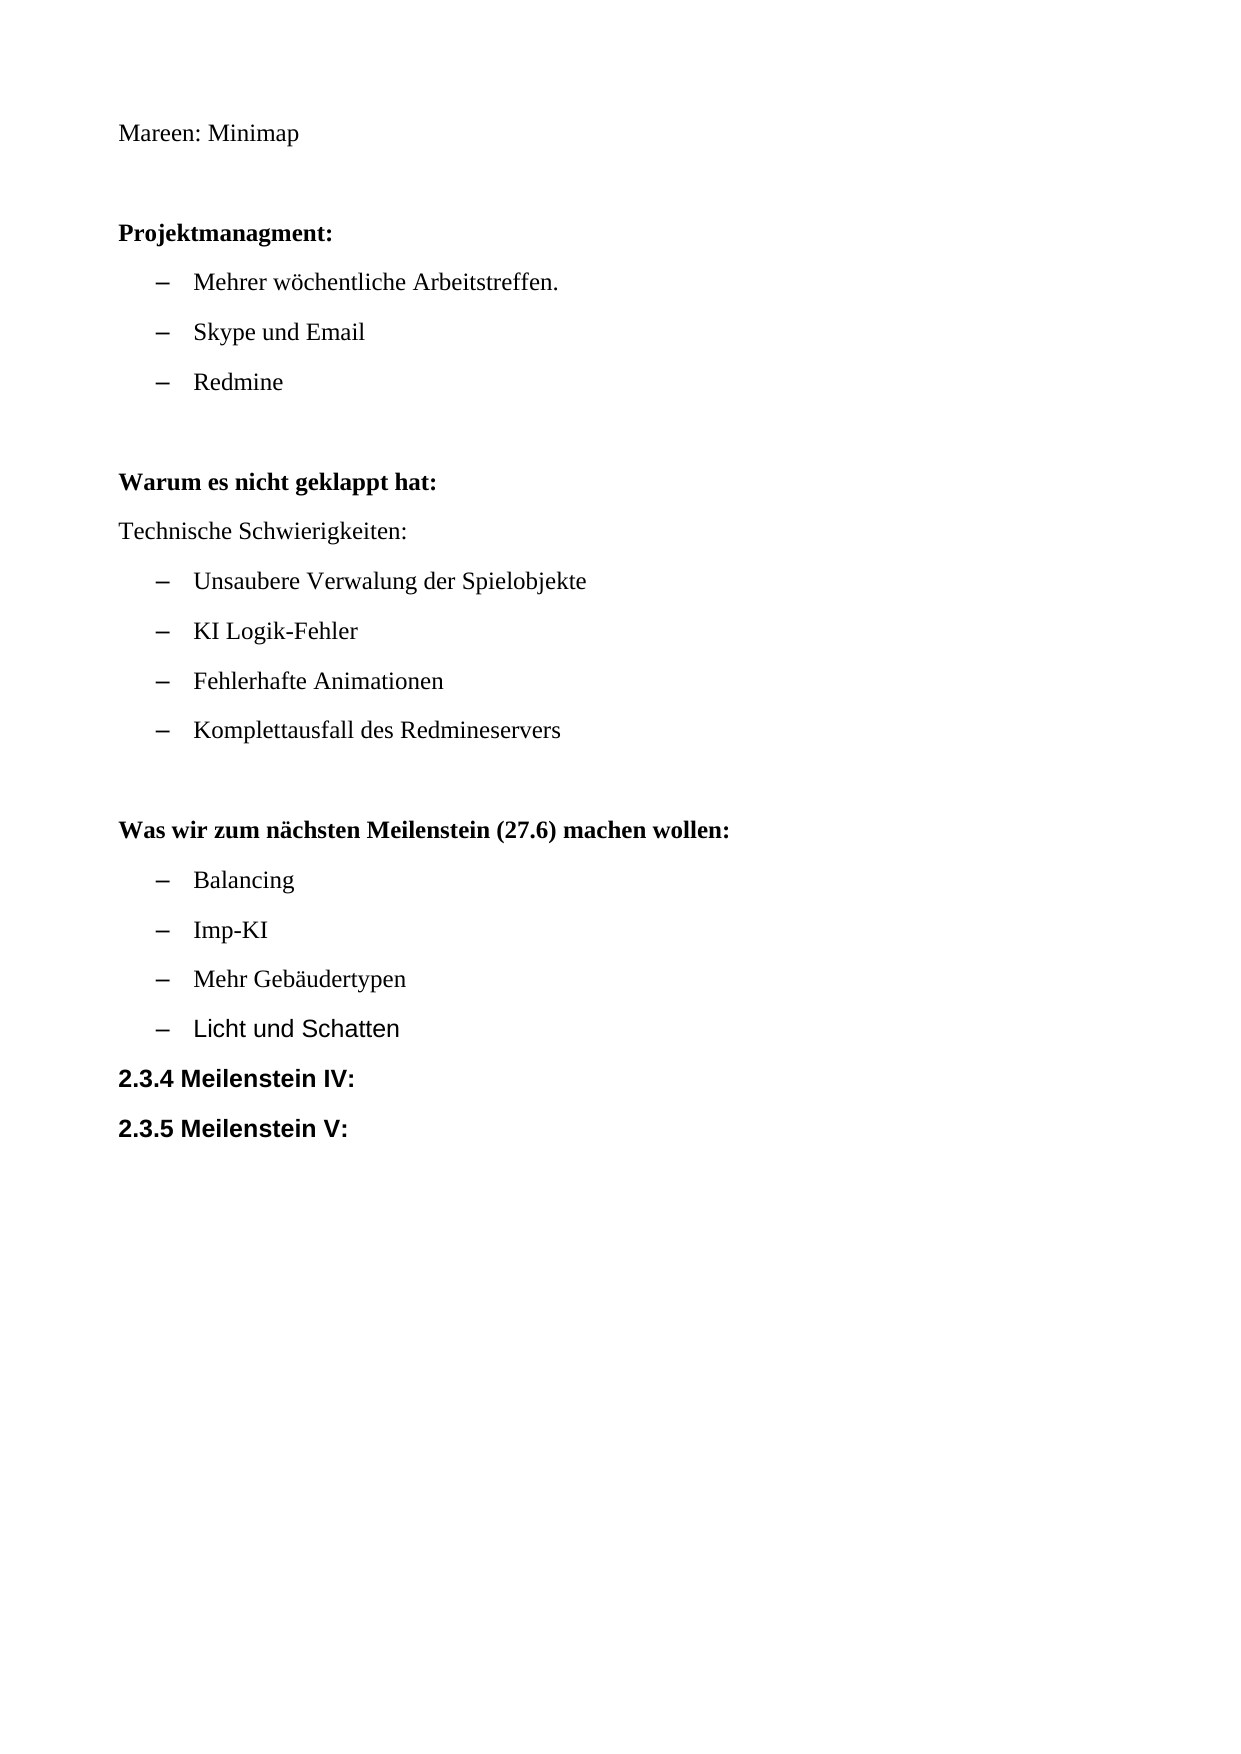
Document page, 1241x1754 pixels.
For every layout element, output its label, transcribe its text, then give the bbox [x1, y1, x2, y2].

list Skype und Email [156, 317, 1122, 346]
list Unsaubere Verwalung der Spielobjekte [156, 566, 1122, 595]
text Projektmanagment: [118, 218, 1122, 246]
list Mehr Gebäudertypen [156, 964, 1122, 993]
text Was wir zum nächsten Meilenstein (27.6) machen wollen: [118, 815, 1122, 844]
list Licht und Schatten [156, 1014, 1122, 1043]
list Mehrer wöchentliche Arbeitstreffen. [156, 267, 1122, 296]
list Balancing [156, 865, 1122, 894]
text Warum es nicht geklappt hat: [118, 467, 1122, 495]
list Redmine [156, 367, 1122, 396]
text Mareen: Minimap [118, 118, 1122, 147]
text Technische Schwierigkeiten: [118, 516, 1122, 545]
text 2.3.5 Meilenstein V: [118, 1114, 1122, 1143]
list Imp-KI [156, 915, 1122, 943]
text 2.3.4 Meilenstein IV: [118, 1064, 1122, 1093]
list Komplettausfall des Redmineservers [156, 716, 1122, 744]
list Fehlerhafte Animationen [156, 666, 1122, 694]
list KI Logik-Fehler [156, 616, 1122, 645]
